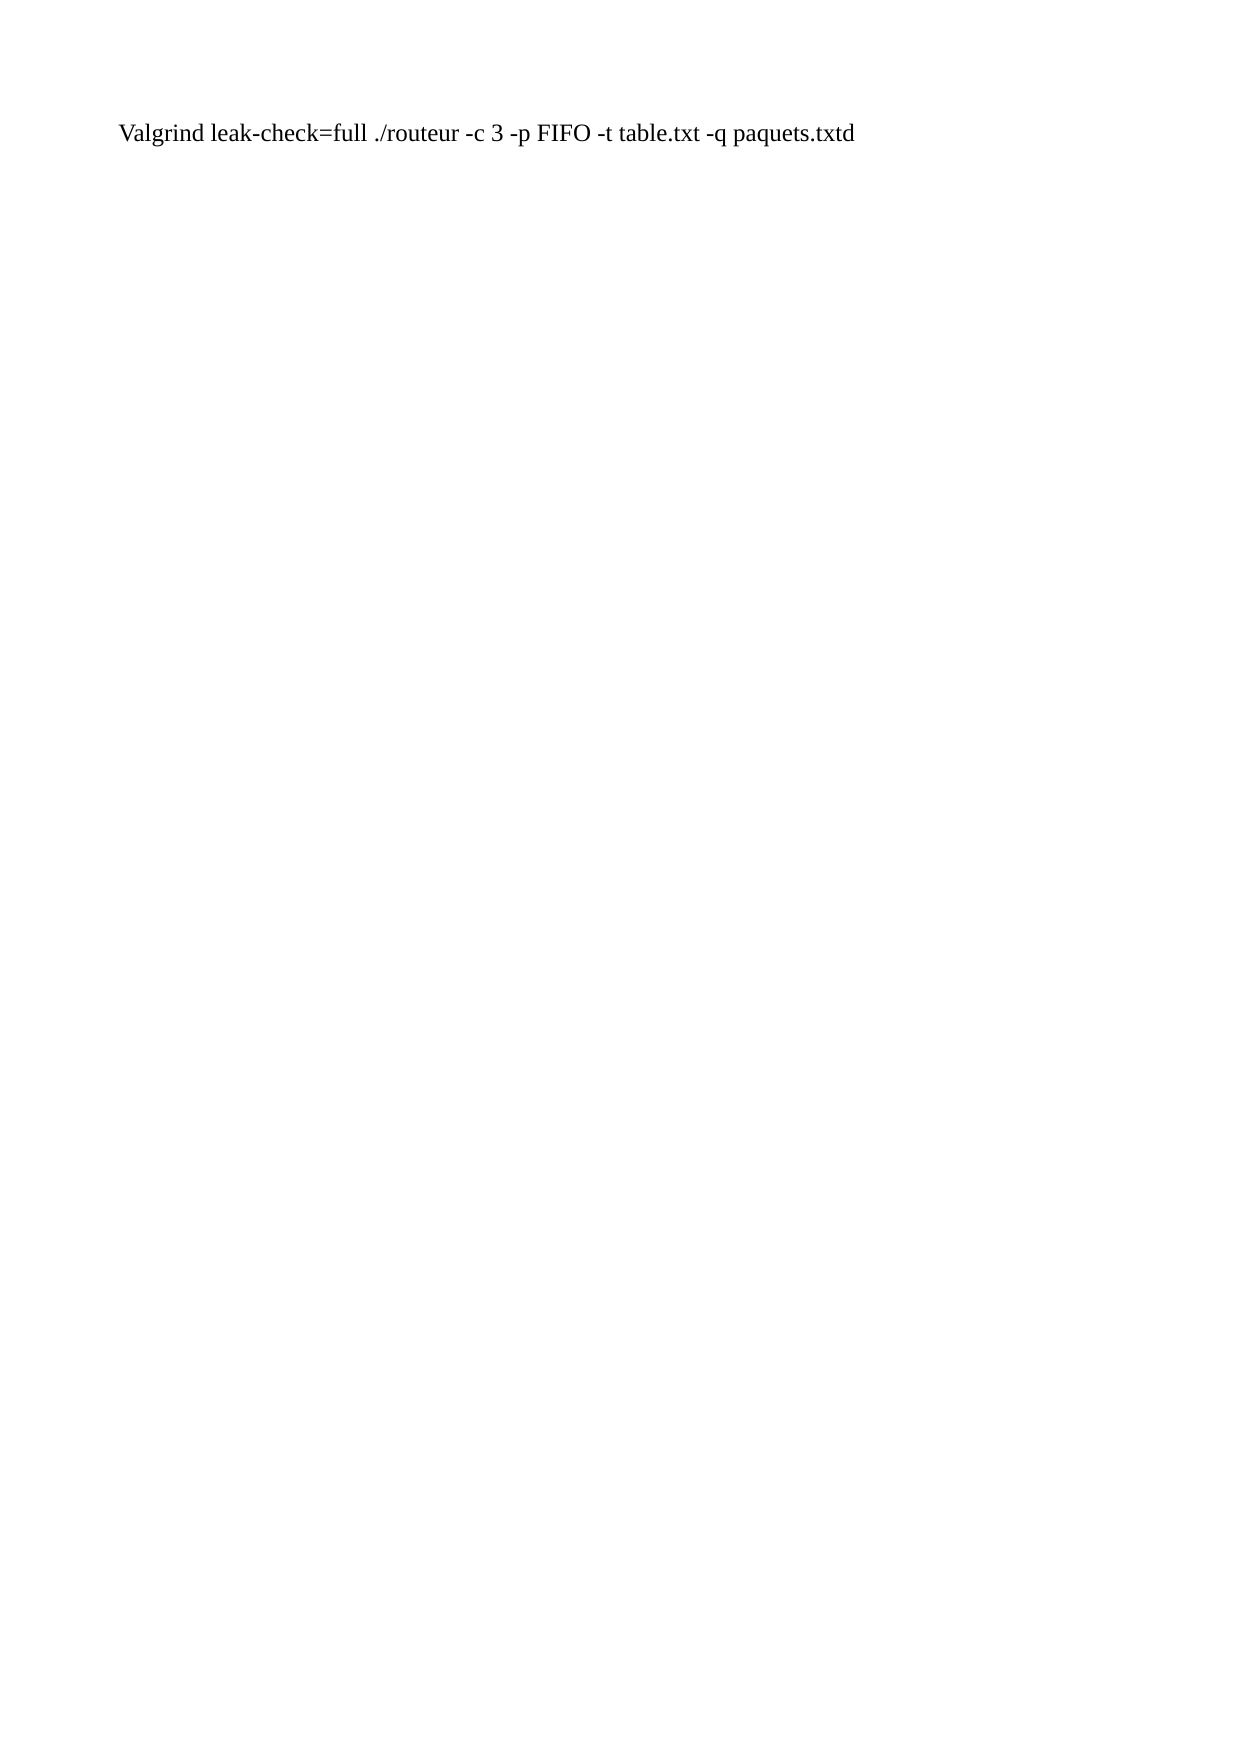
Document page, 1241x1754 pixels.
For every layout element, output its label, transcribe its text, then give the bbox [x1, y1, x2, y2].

text Valgrind leak-check=full ./routeur -c 3 -p FIFO -t table.txt -q paquets.txtd [118, 118, 1122, 147]
